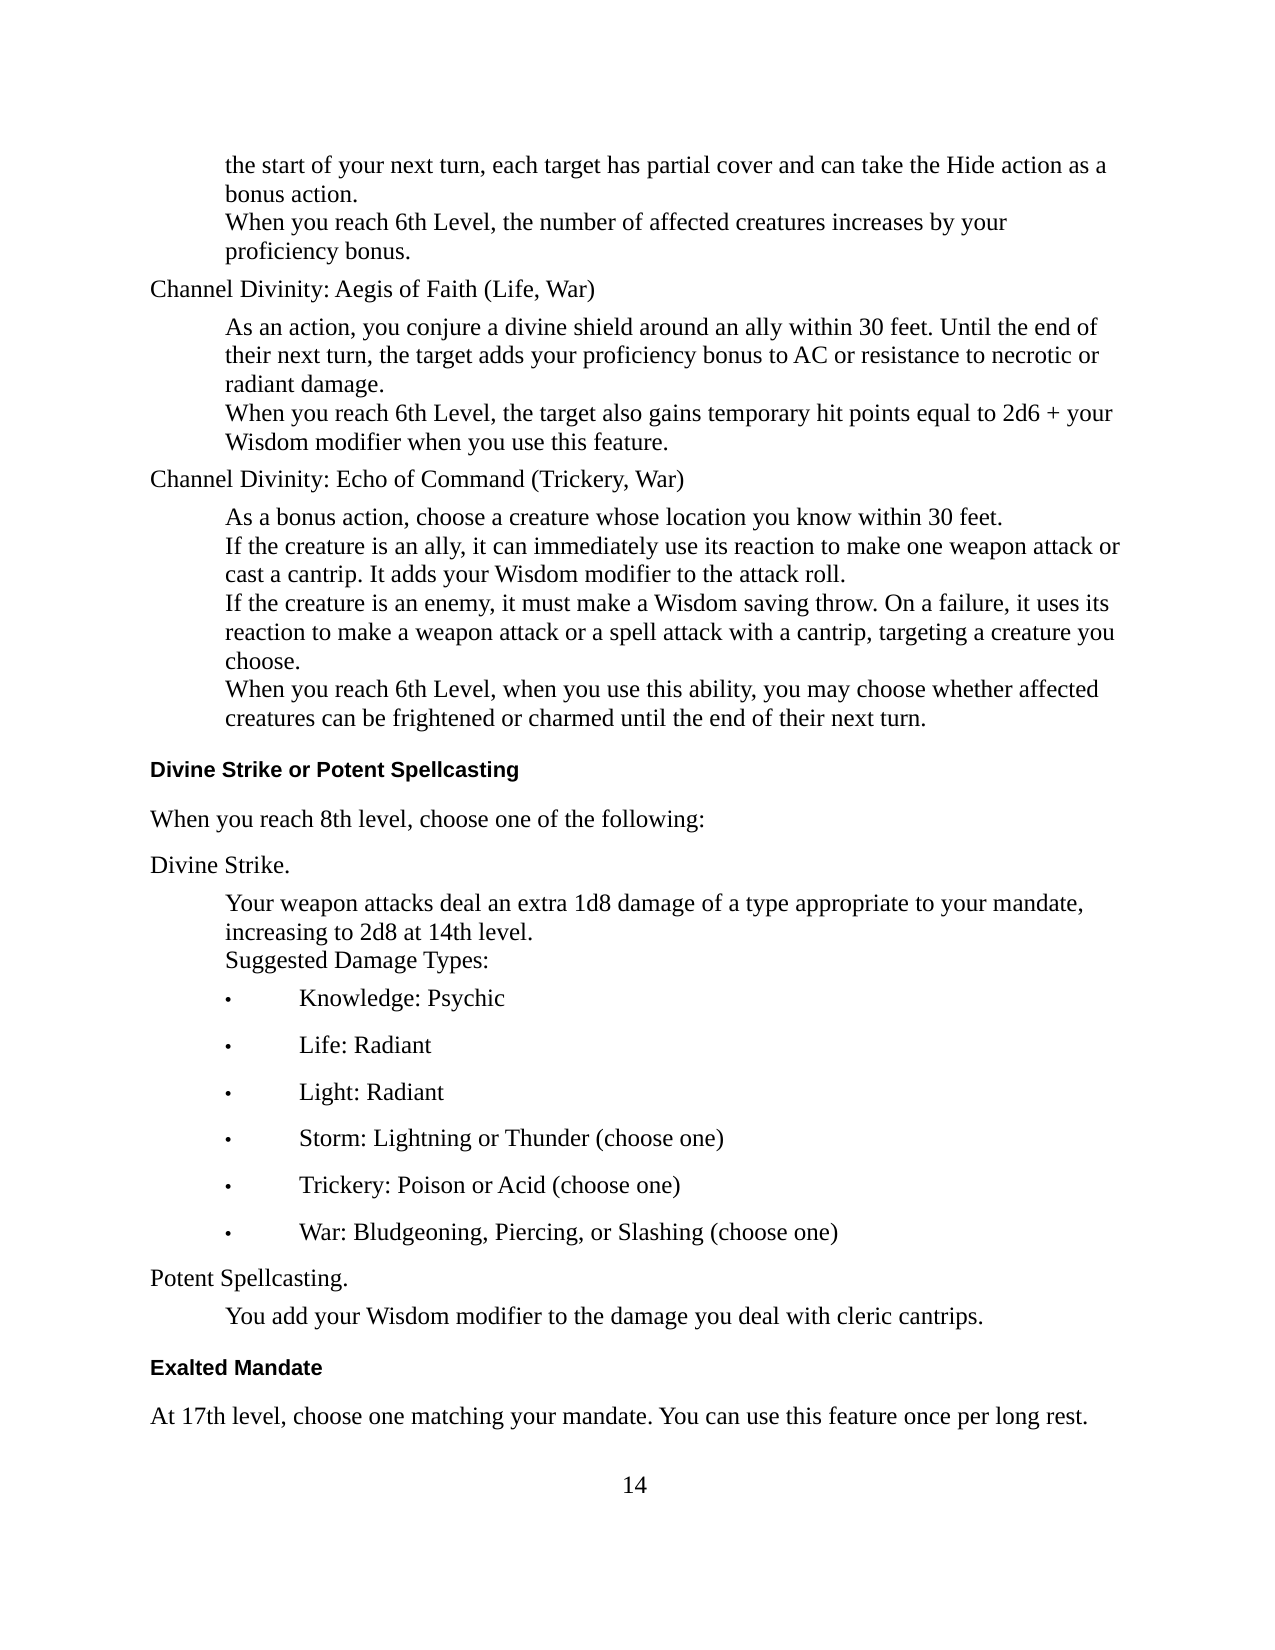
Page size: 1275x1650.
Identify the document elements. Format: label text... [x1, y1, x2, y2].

list Knowledge: Psychic [225, 983, 1125, 1012]
text the start of your next turn, each target has partial cover and can take the Hide action as a bonus action. [225, 150, 1125, 207]
text When you reach 6th Level, the target also gains temporary hit points equal to 2d6 + your Wisdom modifier when you use this feature. [225, 398, 1125, 455]
list War: Bludgeoning, Piercing, or Slashing (choose one) [225, 1217, 1125, 1245]
text As a bonus action, choose a creature whose location you know within 30 feet. [225, 502, 1125, 531]
list Storm: Lightning or Thunder (choose one) [225, 1123, 1125, 1152]
text At 17th level, choose one matching your mandate. You can use this feature once per long rest. [150, 1401, 1125, 1430]
text If the creature is an enemy, it must make a Wisdom saving throw. On a failure, it uses its reaction to make a weapon attack or a spell attack with a cantrip, targeting a creature you choose. [225, 588, 1125, 674]
subtitle Exalted Mandate [150, 1355, 1125, 1380]
text Channel Divinity: Aegis of Faith (Life, War) [150, 274, 1125, 303]
list Life: Radiant [225, 1030, 1125, 1059]
text When you reach 6th Level, when you use this ability, you may choose whether affected creatures can be frightened or charmed until the end of their next turn. [225, 674, 1125, 732]
text Divine Strike. [150, 850, 1125, 879]
subtitle Divine Strike or Potent Spellcasting [150, 757, 1125, 782]
text Potent Spellcasting. [150, 1263, 1125, 1292]
text When you reach 8th level, choose one of the following: [150, 804, 1125, 832]
text Suggested Damage Types: [225, 946, 1125, 974]
text You add your Wisdom modifier to the damage you deal with cleric cantrips. [225, 1301, 1125, 1330]
text Channel Divinity: Echo of Command (Trickery, War) [150, 464, 1125, 493]
list Light: Radiant [225, 1077, 1125, 1105]
text When you reach 6th Level, the number of affected creatures increases by your proficiency bonus. [225, 207, 1125, 265]
text Your weapon attacks deal an extra 1d8 damage of a type appropriate to your mandate, increasing to 2d8 at 14th level. [225, 888, 1125, 946]
text As an action, you conjure a divine shield around an ally within 30 feet. Until the end of their next turn, the target adds your proficiency bonus to AC or resistance to necrotic or radiant damage. [225, 312, 1125, 398]
list Trickery: Poison or Acid (choose one) [225, 1170, 1125, 1199]
text If the creature is an ally, it can immediately use its reaction to make one weapon attack or cast a cantrip. It adds your Wisdom modifier to the attack roll. [225, 531, 1125, 588]
